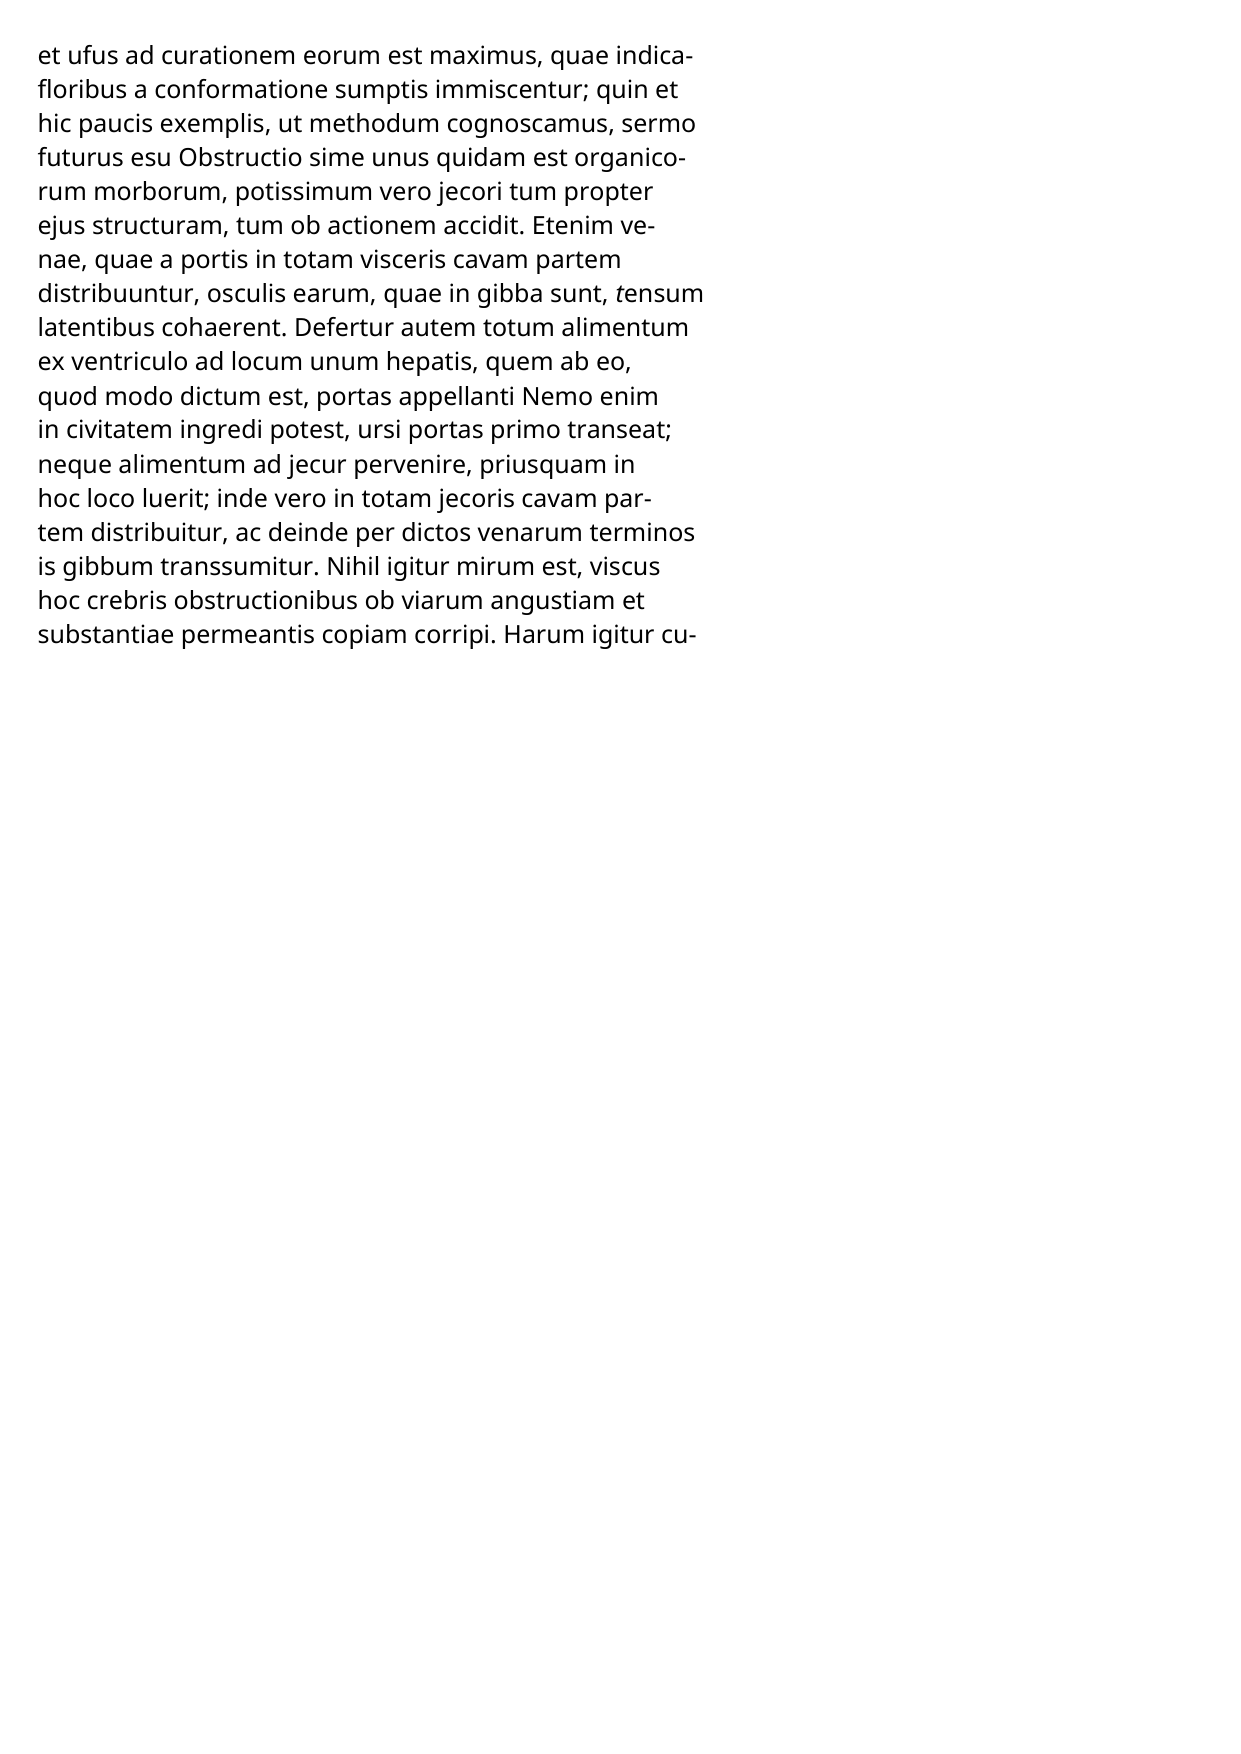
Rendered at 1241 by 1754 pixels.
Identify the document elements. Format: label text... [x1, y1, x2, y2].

text et ufus ad curationem eorum est maximus, quae indica- floribus a conformatione sumptis immiscentur; quin et hic paucis exemplis, ut methodum cognoscamus, sermo futurus esu Obstructio sime unus quidam est organico- rum morborum, potissimum vero jecori tum propter ejus structuram, tum ob actionem accidit. Etenim ve- nae, quae a portis in totam visceris cavam partem distribuuntur, osculis earum, quae in gibba sunt, tensum latentibus cohaerent. Defertur autem totum alimentum ex ventriculo ad locum unum hepatis, quem ab eo, quod modo dictum est, portas appellanti Nemo enim in civitatem ingredi potest, ursi portas primo transeat; neque alimentum ad jecur pervenire, priusquam in hoc loco luerit; inde vero in totam jecoris cavam par- tem distribuitur, ac deinde per dictos venarum terminos is gibbum transsumitur. Nihil igitur mirum est, viscus hoc crebris obstructionibus ob viarum angustiam et substantiae permeantis copiam corripi. Harum igitur cu- [37, 37, 1203, 651]
